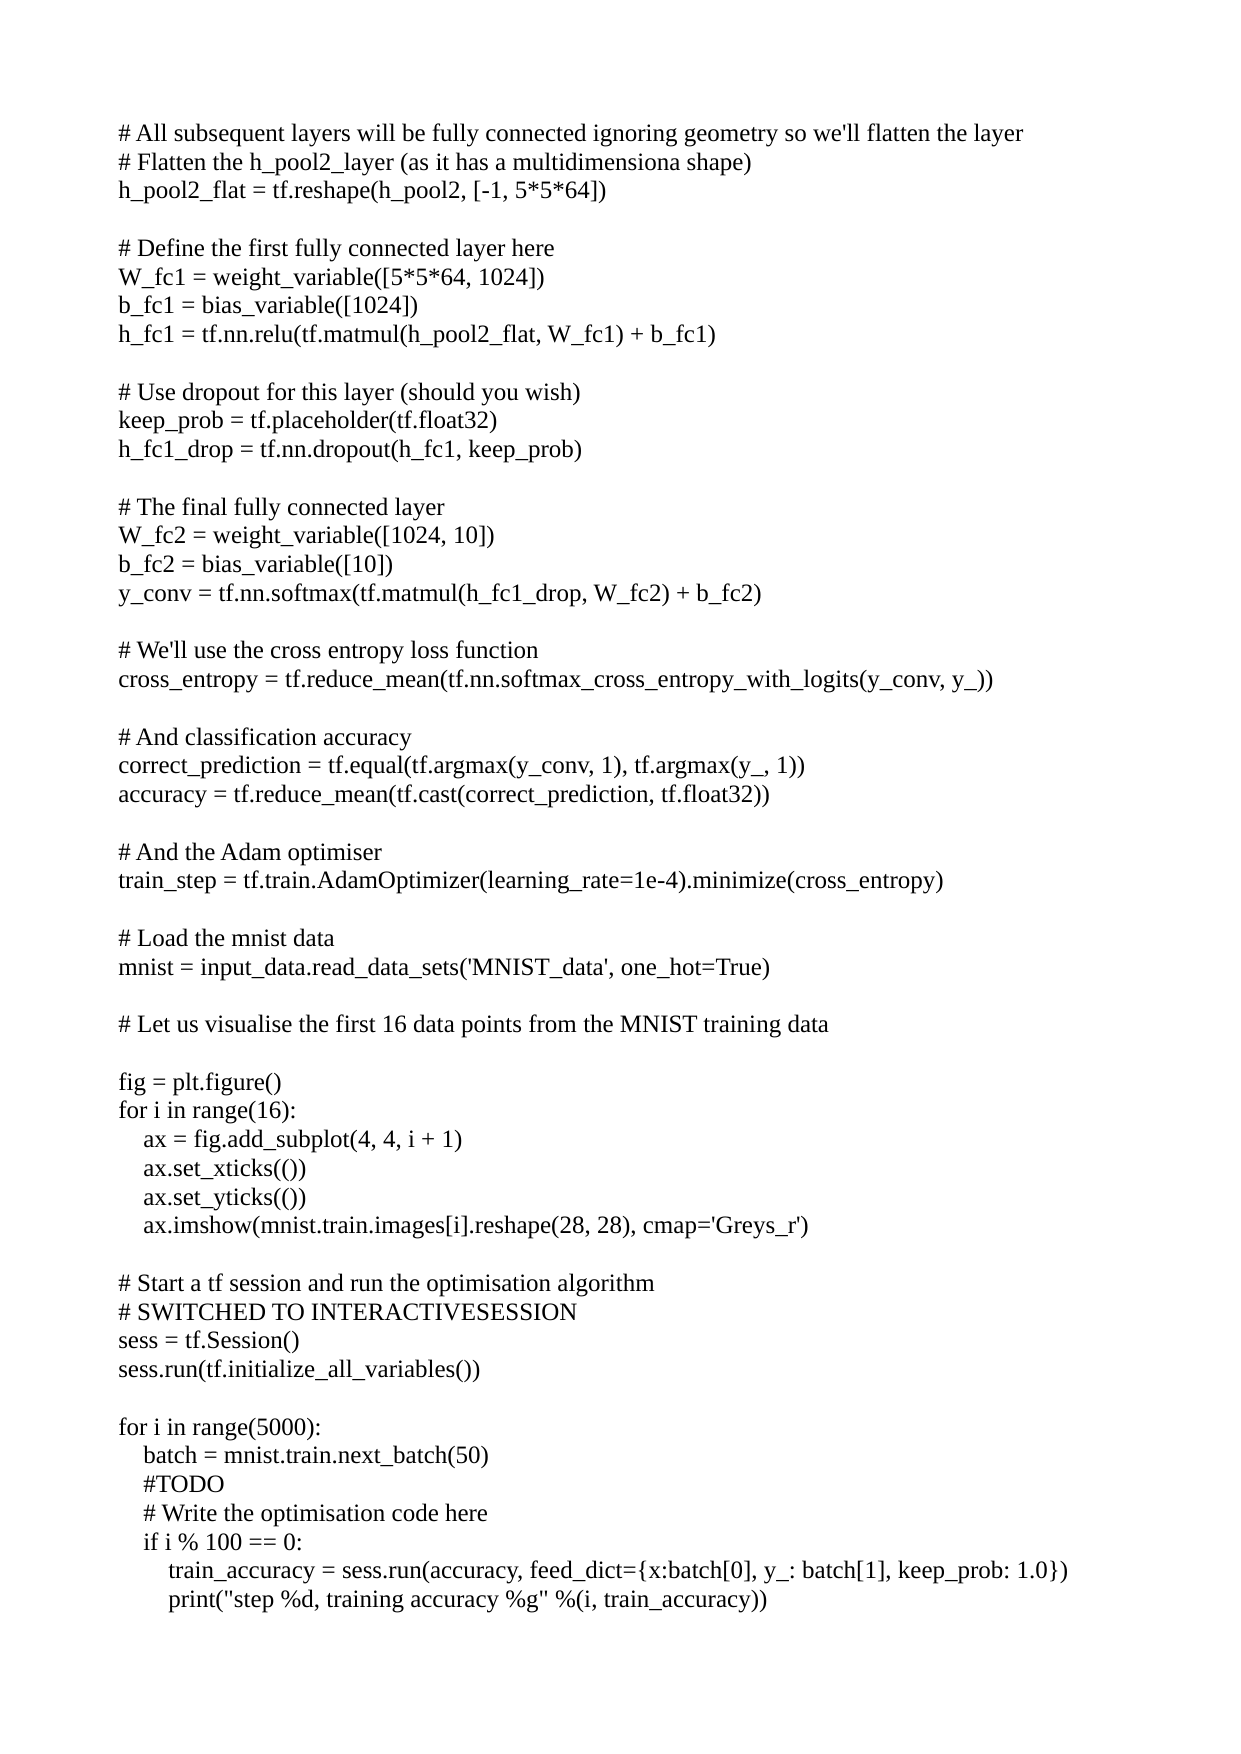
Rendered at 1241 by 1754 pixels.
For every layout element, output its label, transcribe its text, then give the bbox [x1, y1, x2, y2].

text train_accuracy = sess.run(accuracy, feed_dict={x:batch[0], y_: batch[1], keep_prob: 1.0}) [118, 1556, 1122, 1584]
text # And the Adam optimiser [118, 837, 1122, 866]
text # Let us visualise the first 16 data points from the MNIST training data [118, 1009, 1122, 1038]
text keep_prob = tf.placeholder(tf.float32) [118, 406, 1122, 434]
text if i % 100 == 0: [118, 1527, 1122, 1556]
text W_fc1 = weight_variable([5*5*64, 1024]) [118, 262, 1122, 291]
text W_fc2 = weight_variable([1024, 10]) [118, 521, 1122, 549]
text h_pool2_flat = tf.reshape(h_pool2, [-1, 5*5*64]) [118, 176, 1122, 204]
text train_step = tf.train.AdamOptimizer(learning_rate=1e-4).minimize(cross_entropy) [118, 866, 1122, 894]
text # Define the first fully connected layer here [118, 233, 1122, 262]
text # And classification accuracy [118, 722, 1122, 751]
text sess = tf.Session() [118, 1326, 1122, 1354]
text fig = plt.figure() [118, 1067, 1122, 1096]
text # Write the optimisation code here [118, 1498, 1122, 1527]
text ax = fig.add_subplot(4, 4, i + 1) [118, 1124, 1122, 1153]
text b_fc1 = bias_variable([1024]) [118, 291, 1122, 319]
text ax.set_xticks(()) [118, 1153, 1122, 1182]
text # Start a tf session and run the optimisation algorithm [118, 1268, 1122, 1297]
text # SWITCHED TO INTERACTIVESESSION [118, 1297, 1122, 1326]
text #TODO [118, 1469, 1122, 1498]
text # Use dropout for this layer (should you wish) [118, 377, 1122, 406]
text # All subsequent layers will be fully connected ignoring geometry so we'll flatten the layer [118, 118, 1122, 147]
text for i in range(16): [118, 1096, 1122, 1124]
text h_fc1 = tf.nn.relu(tf.matmul(h_pool2_flat, W_fc1) + b_fc1) [118, 319, 1122, 348]
text print("step %d, training accuracy %g" %(i, train_accuracy)) [118, 1584, 1122, 1613]
text accuracy = tf.reduce_mean(tf.cast(correct_prediction, tf.float32)) [118, 779, 1122, 808]
text b_fc2 = bias_variable([10]) [118, 549, 1122, 578]
text # The final fully connected layer [118, 492, 1122, 521]
text ax.set_yticks(()) [118, 1182, 1122, 1211]
text mnist = input_data.read_data_sets('MNIST_data', one_hot=True) [118, 952, 1122, 981]
text cross_entropy = tf.reduce_mean(tf.nn.softmax_cross_entropy_with_logits(y_conv, y_)) [118, 664, 1122, 693]
text y_conv = tf.nn.softmax(tf.matmul(h_fc1_drop, W_fc2) + b_fc2) [118, 578, 1122, 607]
text correct_prediction = tf.equal(tf.argmax(y_conv, 1), tf.argmax(y_, 1)) [118, 751, 1122, 779]
text for i in range(5000): [118, 1412, 1122, 1441]
text sess.run(tf.initialize_all_variables()) [118, 1354, 1122, 1383]
text # Load the mnist data [118, 923, 1122, 952]
text h_fc1_drop = tf.nn.dropout(h_fc1, keep_prob) [118, 434, 1122, 463]
text ax.imshow(mnist.train.images[i].reshape(28, 28), cmap='Greys_r') [118, 1211, 1122, 1239]
text batch = mnist.train.next_batch(50) [118, 1441, 1122, 1469]
text # Flatten the h_pool2_layer (as it has a multidimensiona shape) [118, 147, 1122, 176]
text # We'll use the cross entropy loss function [118, 636, 1122, 664]
